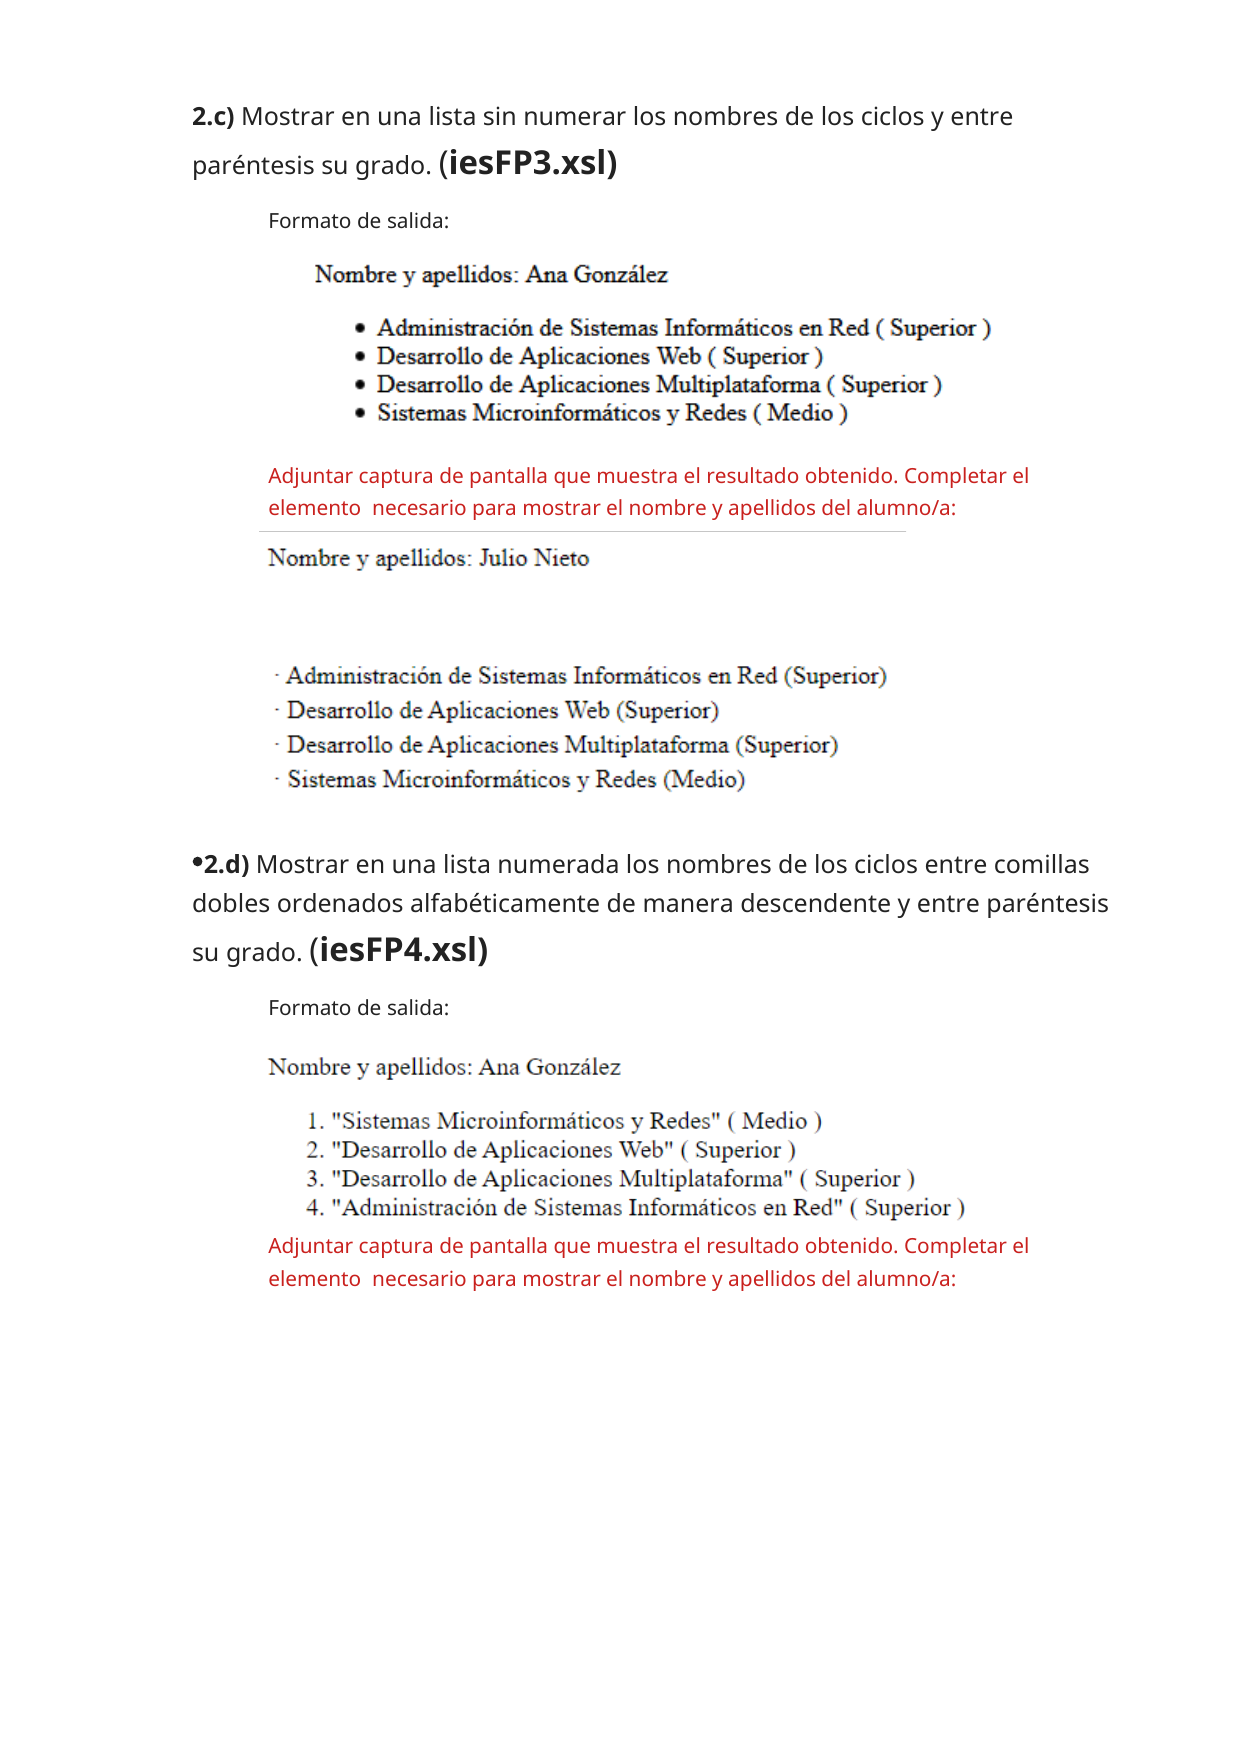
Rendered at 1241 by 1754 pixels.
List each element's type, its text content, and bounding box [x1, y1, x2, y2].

picture [259, 531, 907, 822]
picture [315, 248, 1013, 457]
list 2.d) Mostrar en una lista numerada los nombres de los ciclos entre comillas dobles ordenados alfabéticamente de manera descendente y entre paréntesis su grado. (iesFP4.xsl) [118, 846, 1122, 971]
text Formato de salida: [118, 980, 1122, 1025]
picture [260, 1046, 980, 1228]
text Adjuntar captura de pantalla que muestra el resultado obtenido. Completar el elemento necesario para mostrar el nombre y apellidos del alumno/a: [268, 401, 1122, 522]
text Formato de salida: [118, 193, 1122, 238]
text Adjuntar captura de pantalla que muestra el resultado obtenido. Completar el elemento necesario para mostrar el nombre y apellidos del alumno/a: [268, 1178, 1122, 1293]
list 2.c) Mostrar en una lista sin numerar los nombres de los ciclos y entre paréntesis su grado. (iesFP3.xsl) [118, 98, 1122, 184]
